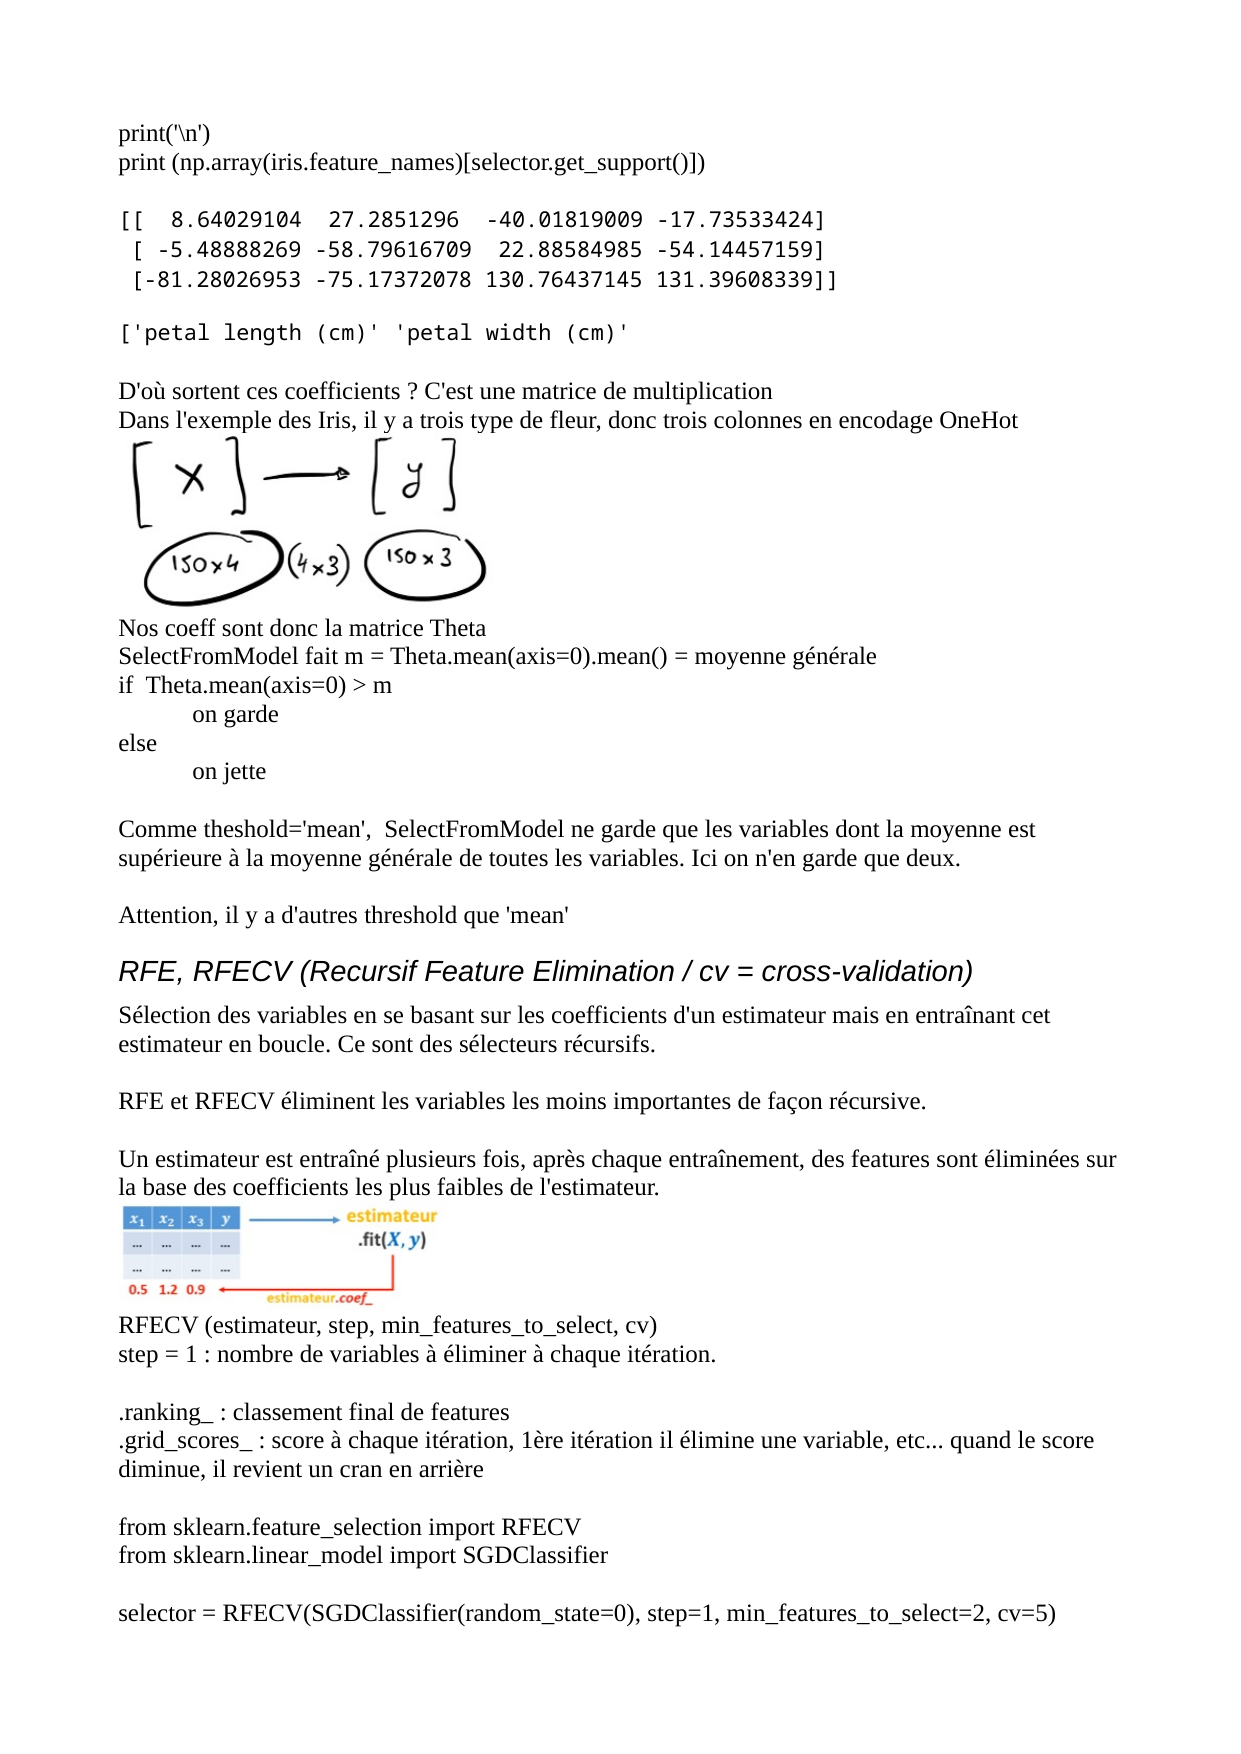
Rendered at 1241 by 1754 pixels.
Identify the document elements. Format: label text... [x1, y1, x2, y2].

text from sklearn.linear_model import SGDClassifier [118, 1541, 1122, 1569]
text RFECV (estimateur, step, min_features_to_select, cv) [118, 1311, 1122, 1339]
text Attention, il y a d'autres threshold que 'mean' [118, 900, 1122, 929]
text from sklearn.feature_selection import RFECV [118, 1512, 1122, 1541]
text on garde [118, 699, 1122, 728]
text Sélection des variables en se basant sur les coefficients d'un estimateur mais en entraînant cet estimateur en boucle. Ce sont des sélecteurs récursifs. [118, 1000, 1122, 1057]
text Comme theshold='mean', SelectFromModel ne garde que les variables dont la moyenne est supérieure à la moyenne générale de toutes les variables. Ici on n'en garde que deux. [118, 814, 1122, 871]
text Nos coeff sont donc la matrice Theta [118, 613, 1122, 641]
text D'où sortent ces coefficients ? C'est une matrice de multiplication [118, 376, 1122, 405]
text print('\n') [118, 118, 1122, 147]
text ['petal length (cm)' 'petal width (cm)' [118, 317, 1122, 347]
picture [118, 433, 505, 613]
text on jette [118, 756, 1122, 785]
text .ranking_ : classement final de features [118, 1397, 1122, 1426]
text [-81.28026953 -75.17372078 130.76437145 131.39608339]] [118, 264, 1122, 294]
text SelectFromModel fait m = Theta.mean(axis=0).mean() = moyenne générale [118, 641, 1122, 670]
text RFE et RFECV éliminent les variables les moins importantes de façon récursive. [118, 1086, 1122, 1115]
text [[ 8.64029104 27.2851296 -40.01819009 -17.73533424] [118, 204, 1122, 234]
text [ -5.48888269 -58.79616709 22.88584985 -54.14457159] [118, 234, 1122, 264]
text Dans l'exemple des Iris, il y a trois type de fleur, donc trois colonnes en encodage OneHot [118, 405, 1122, 433]
text Un estimateur est entraîné plusieurs fois, après chaque entraînement, des features sont éliminées sur la base des coefficients les plus faibles de l'estimateur. [118, 1144, 1122, 1201]
text print (np.array(iris.feature_names)[selector.get_support()]) [118, 147, 1122, 176]
text selector = RFECV(SGDClassifier(random_state=0), step=1, min_features_to_select=2, cv=5) [118, 1598, 1122, 1627]
text if Theta.mean(axis=0) > m [118, 670, 1122, 699]
subtitle RFE, RFECV (Recursif Feature Elimination / cv = cross-validation) [118, 954, 1122, 987]
picture [118, 1201, 449, 1311]
text step = 1 : nombre de variables à éliminer à chaque itération. [118, 1339, 1122, 1368]
text else [118, 728, 1122, 756]
text .grid_scores_ : score à chaque itération, 1ère itération il élimine une variable, etc... quand le score diminue, il revient un cran en arrière [118, 1426, 1122, 1483]
